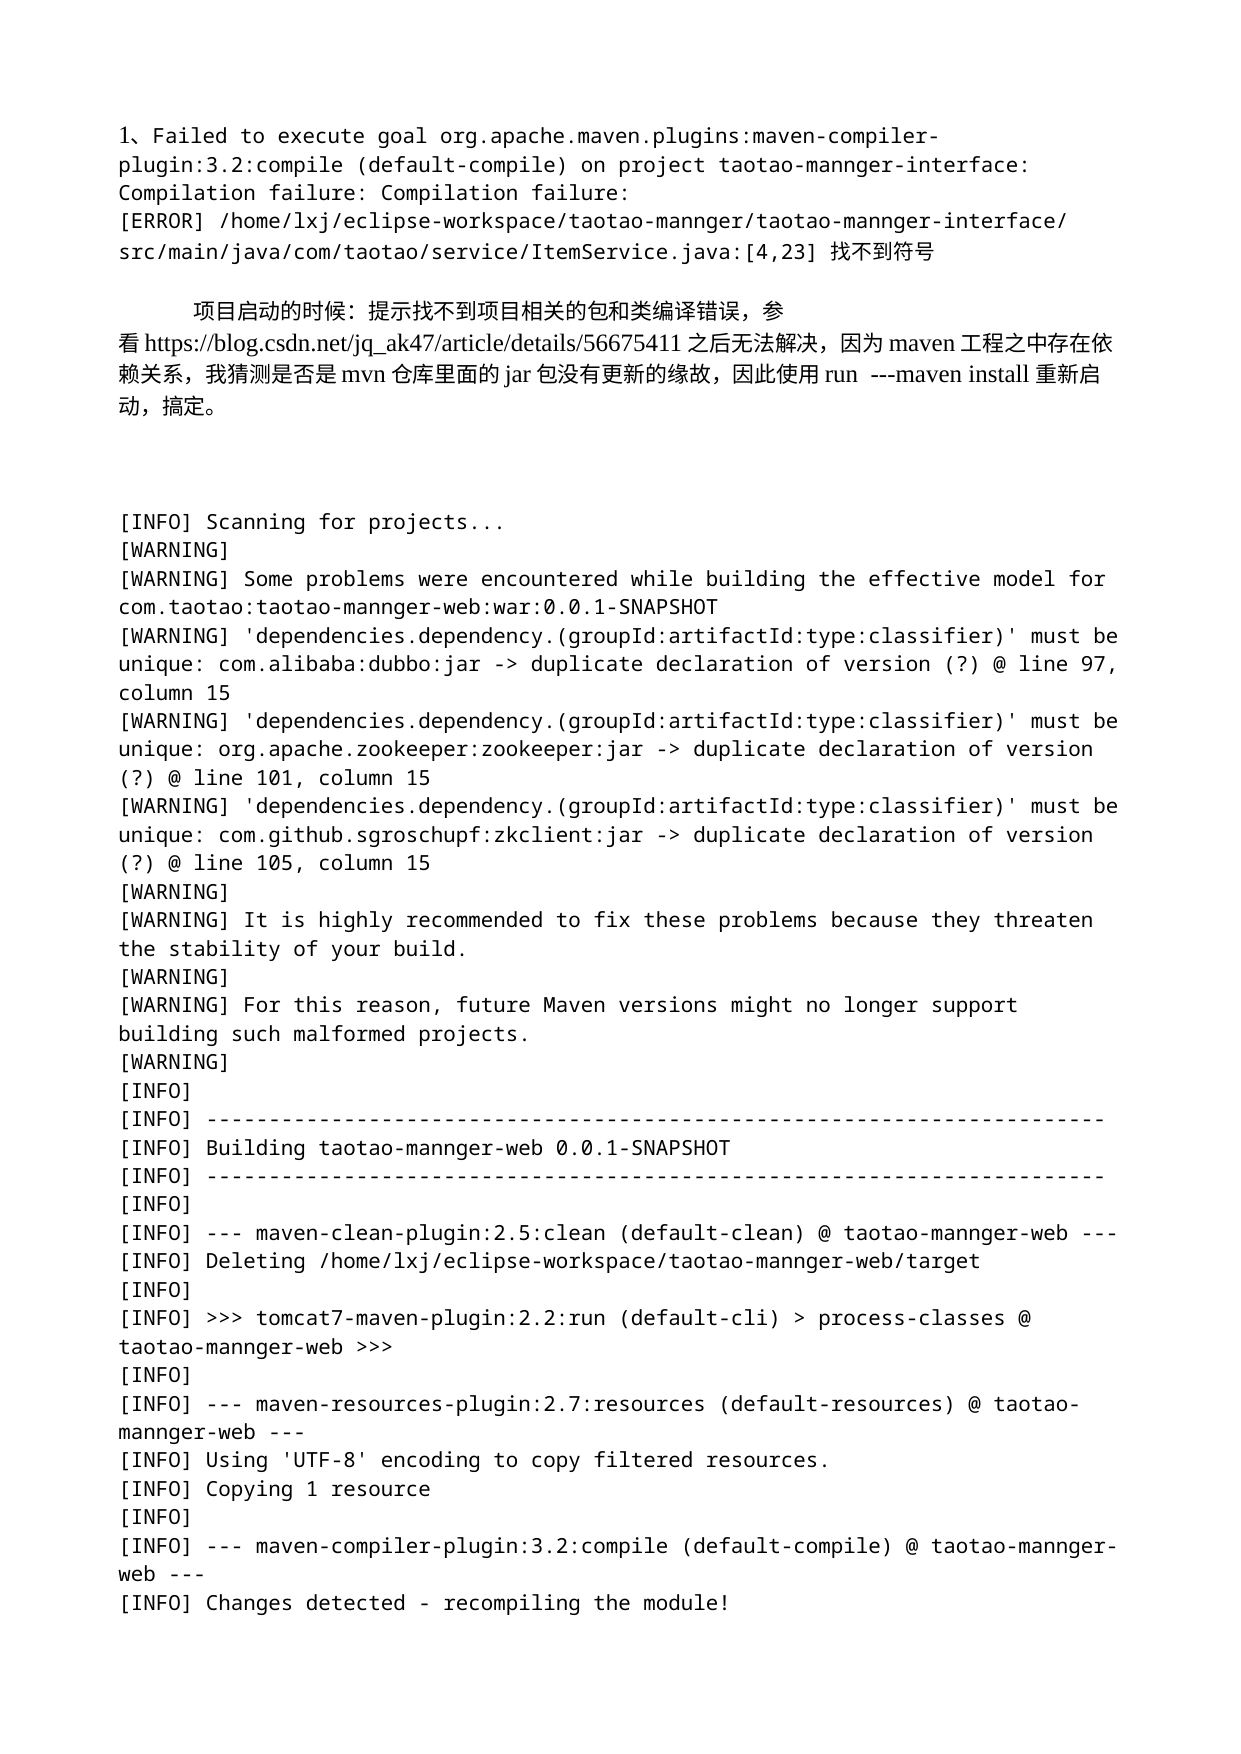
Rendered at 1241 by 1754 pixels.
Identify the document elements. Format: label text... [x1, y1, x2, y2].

text [INFO] Deleting /home/lxj/eclipse-workspace/taotao-mannger-web/target [118, 1246, 1122, 1275]
text [WARNING] Some problems were encountered while building the effective model for com.taotao:taotao-mannger-web:war:0.0.1-SNAPSHOT [118, 564, 1122, 621]
text [INFO] [118, 1189, 1122, 1218]
text [WARNING] 'dependencies.dependency.(groupId:artifactId:type:classifier)' must be unique: org.apache.zookeeper:zookeeper:jar -> duplicate declaration of version (?) @ line 101, column 15 [118, 706, 1122, 791]
text [WARNING] 'dependencies.dependency.(groupId:artifactId:type:classifier)' must be unique: com.github.sgroschupf:zkclient:jar -> duplicate declaration of version (?) @ line 105, column 15 [118, 791, 1122, 877]
text [INFO] ------------------------------------------------------------------------ [118, 1104, 1122, 1133]
text [INFO] [118, 1360, 1122, 1389]
text 1、Failed to execute goal org.apache.maven.plugins:maven-compiler-plugin:3.2:compile (default-compile) on project taotao-mannger-interface: Compilation failure: Compilation failure: [118, 118, 1122, 207]
text [WARNING] [118, 962, 1122, 991]
text [WARNING] For this reason, future Maven versions might no longer support building such malformed projects. [118, 991, 1122, 1047]
text [INFO] --- maven-clean-plugin:2.5:clean (default-clean) @ taotao-mannger-web --- [118, 1218, 1122, 1246]
text [ERROR] /home/lxj/eclipse-workspace/taotao-mannger/taotao-mannger-interface/src/main/java/com/taotao/service/ItemService.java:[4,23] 找不到符号 [118, 207, 1122, 265]
text [WARNING] [118, 536, 1122, 564]
text [INFO] >>> tomcat7-maven-plugin:2.2:run (default-cli) > process-classes @ taotao-mannger-web >>> [118, 1303, 1122, 1360]
text 项目启动的时候：提示找不到项目相关的包和类编译错误，参看https://blog.csdn.net/jq_ak47/article/details/56675411之后无法解决，因为maven工程之中存在依赖关系，我猜测是否是mvn仓库里面的jar包没有更新的缘故，因此使用run ---maven install 重新启动，搞定。 [118, 294, 1122, 421]
text [WARNING] It is highly recommended to fix these problems because they threaten the stability of your build. [118, 905, 1122, 962]
text [INFO] [118, 1275, 1122, 1303]
text [INFO] --- maven-compiler-plugin:3.2:compile (default-compile) @ taotao-mannger-web --- [118, 1531, 1122, 1588]
text [WARNING] 'dependencies.dependency.(groupId:artifactId:type:classifier)' must be unique: com.alibaba:dubbo:jar -> duplicate declaration of version (?) @ line 97, column 15 [118, 621, 1122, 706]
text [INFO] [118, 1076, 1122, 1104]
text [INFO] Using 'UTF-8' encoding to copy filtered resources. [118, 1446, 1122, 1474]
text [INFO] Changes detected - recompiling the module! [118, 1588, 1122, 1616]
text [WARNING] [118, 1047, 1122, 1076]
text [INFO] Copying 1 resource [118, 1474, 1122, 1502]
text [WARNING] [118, 877, 1122, 905]
text [INFO] Scanning for projects... [118, 507, 1122, 536]
text [INFO] --- maven-resources-plugin:2.7:resources (default-resources) @ taotao-mannger-web --- [118, 1389, 1122, 1446]
text [INFO] Building taotao-mannger-web 0.0.1-SNAPSHOT [118, 1133, 1122, 1161]
text [INFO] [118, 1502, 1122, 1531]
text [INFO] ------------------------------------------------------------------------ [118, 1161, 1122, 1189]
